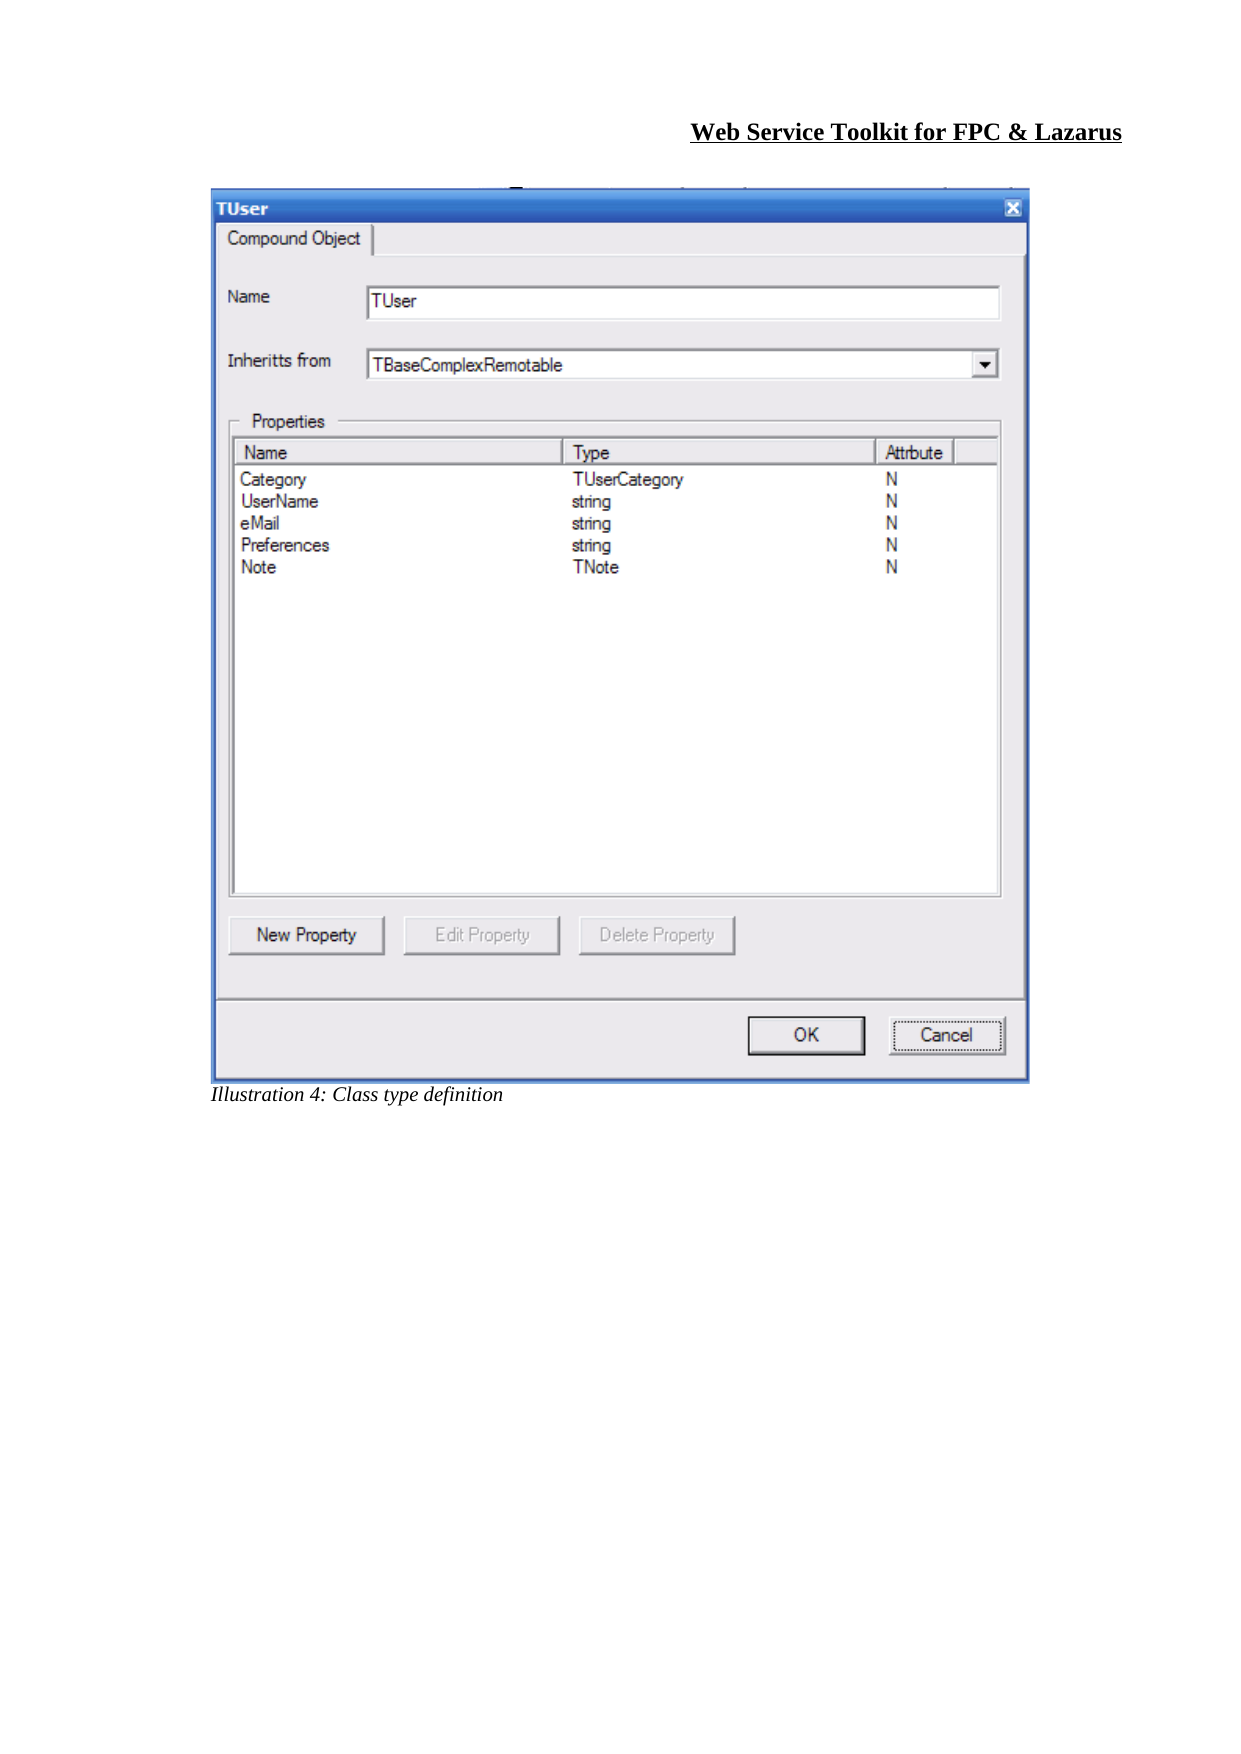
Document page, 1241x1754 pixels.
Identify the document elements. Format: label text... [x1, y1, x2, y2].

picture [210, 187, 1030, 1084]
text Illustration 4: Class type definition [211, 1084, 1029, 1106]
